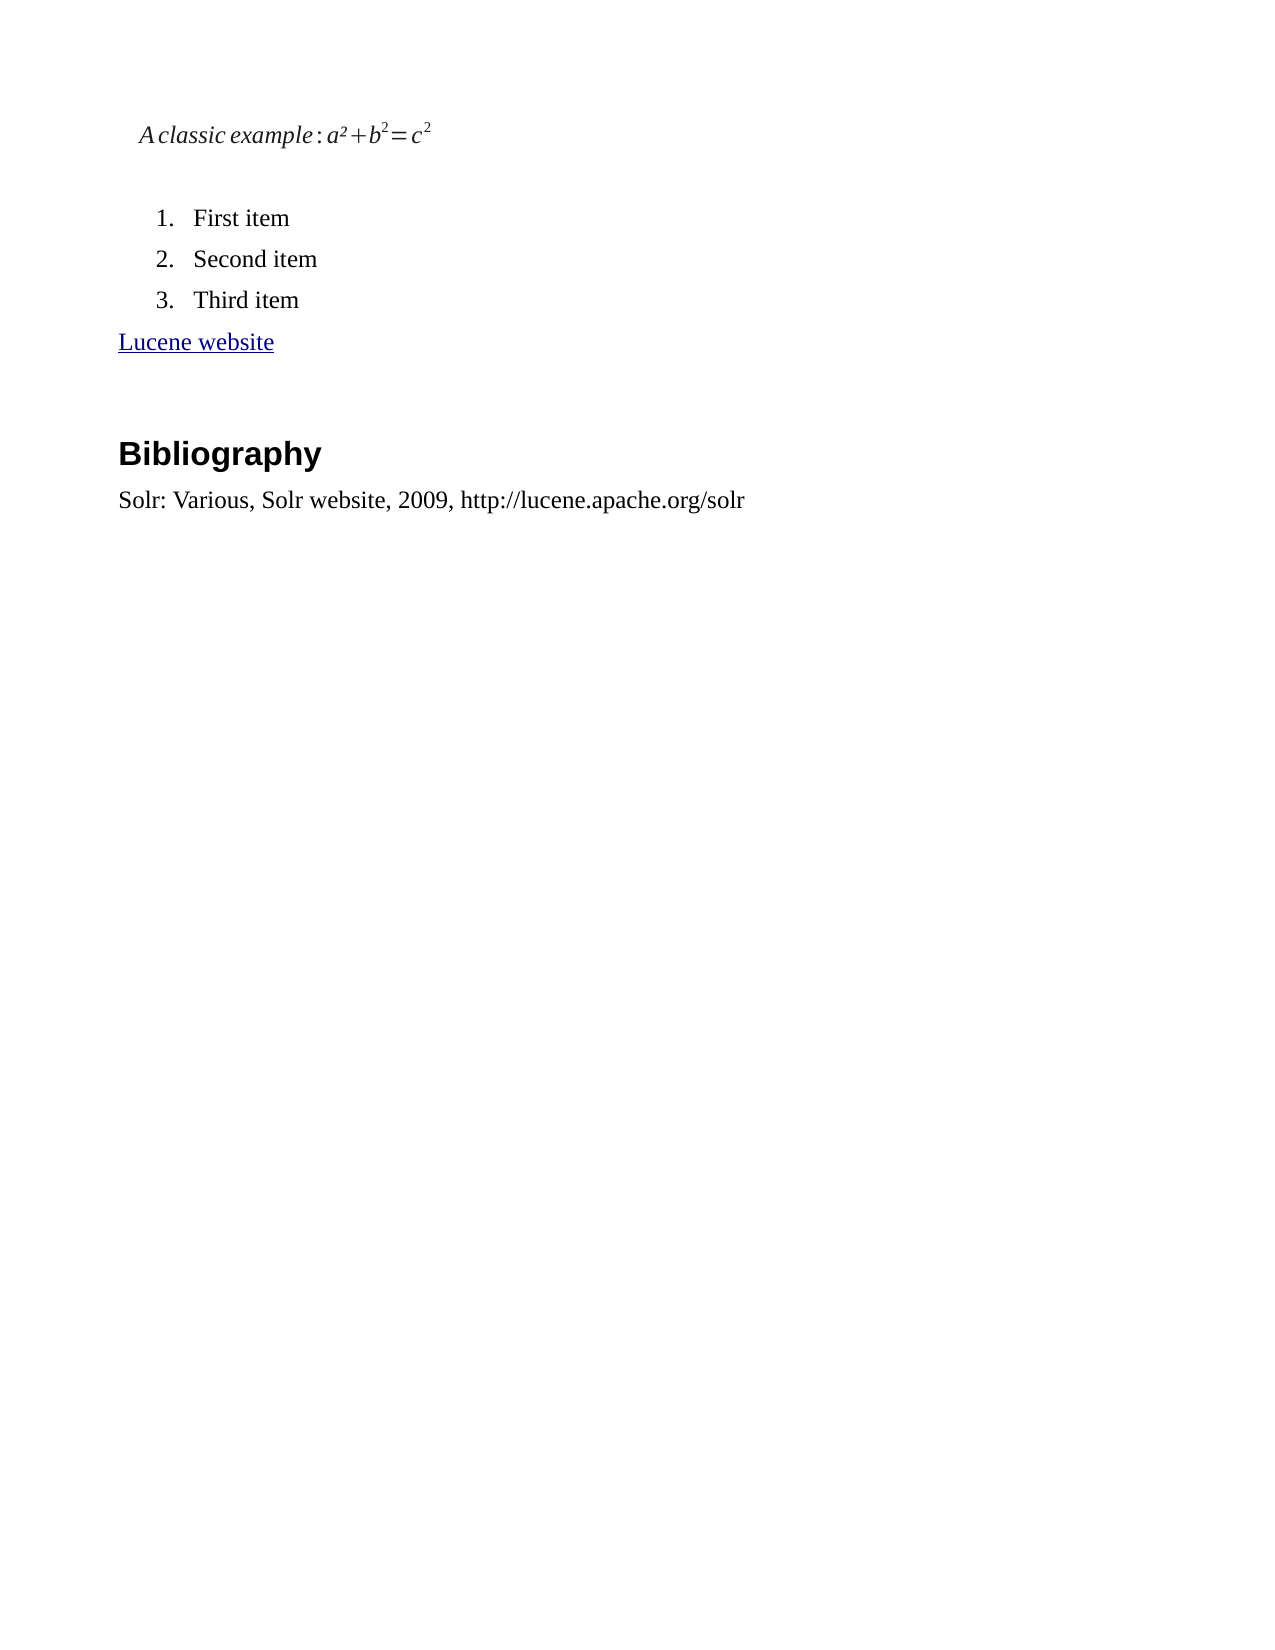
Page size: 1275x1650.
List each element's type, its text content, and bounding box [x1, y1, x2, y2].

subtitle Bibliography [118, 434, 1157, 473]
text Lucene website [118, 327, 1157, 356]
list Second item [156, 244, 1157, 273]
list Third item [156, 286, 1157, 314]
list First item [156, 203, 1157, 232]
text Solr: Various, Solr website, 2009, http://lucene.apache.org/solr [118, 485, 1157, 514]
